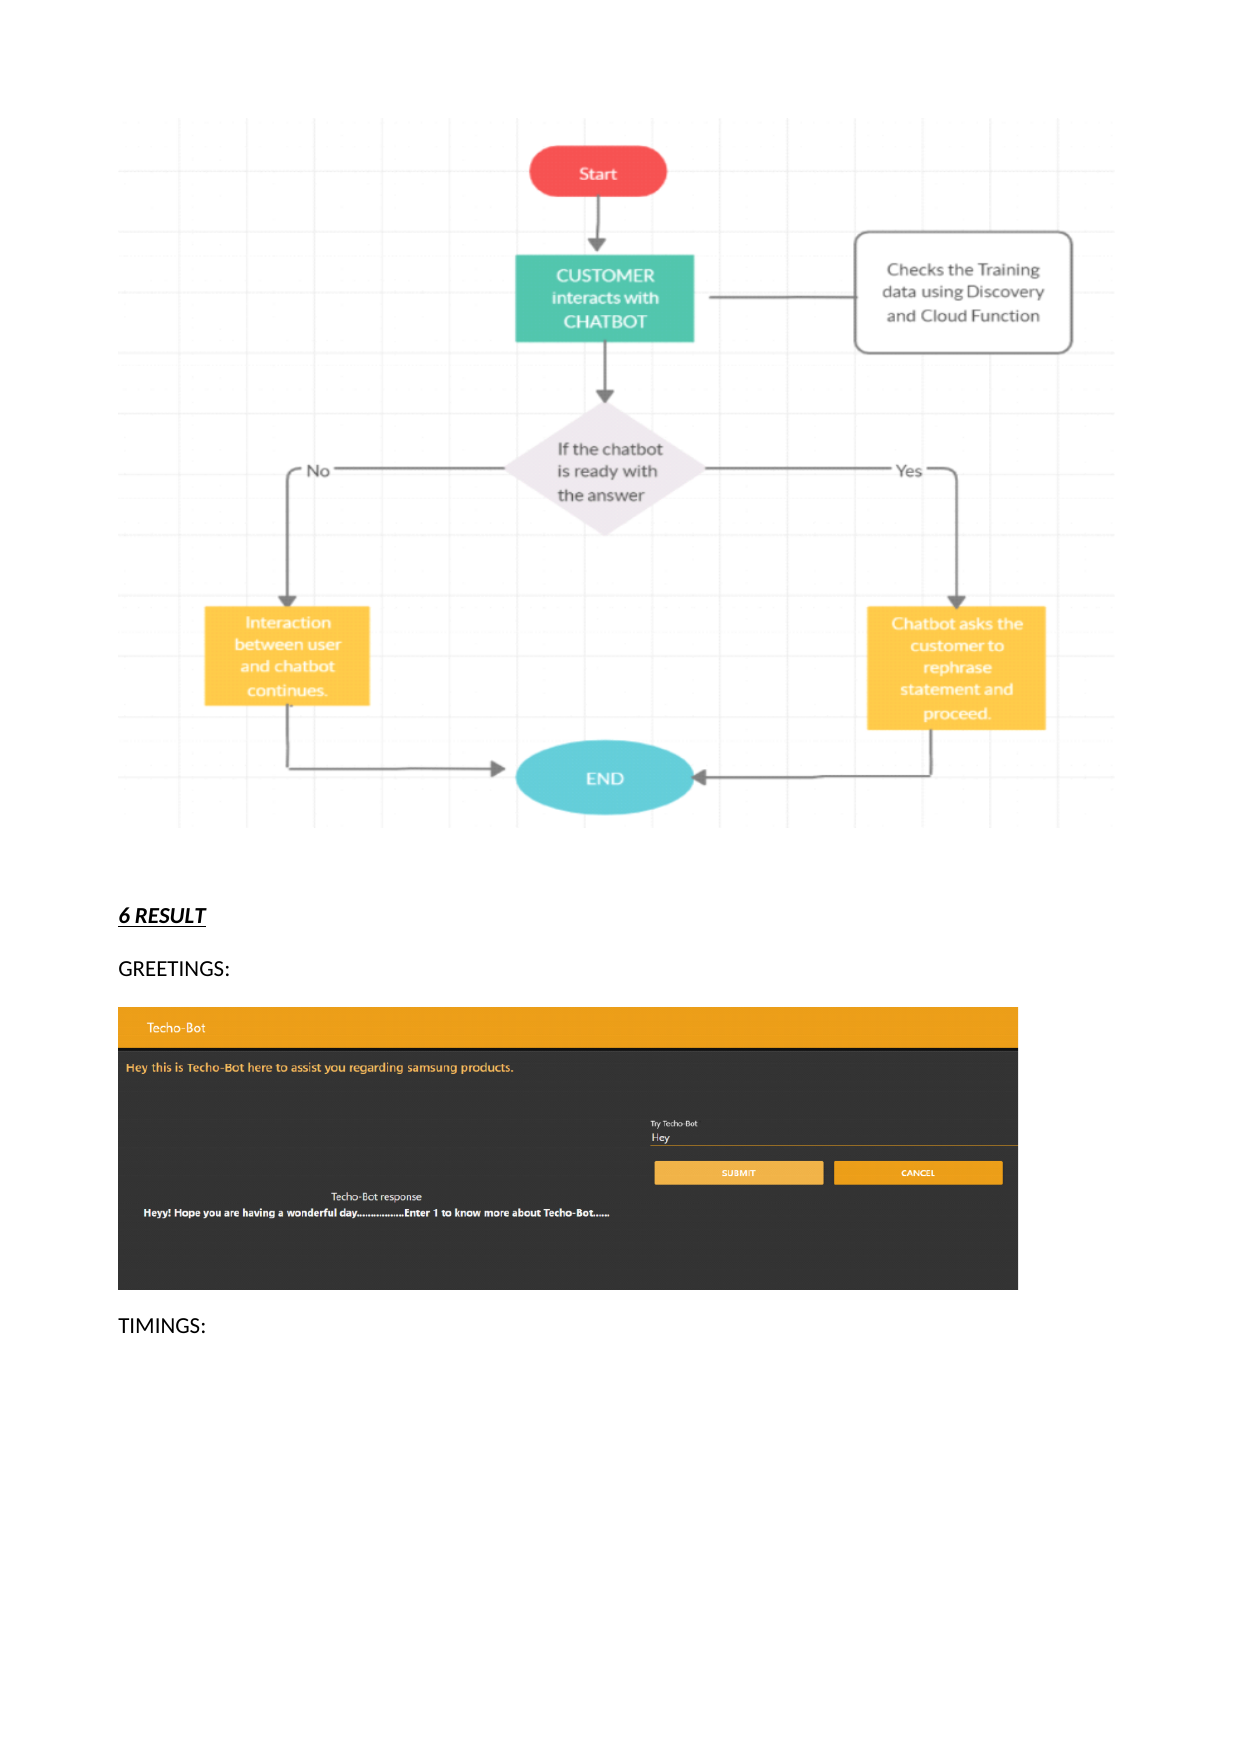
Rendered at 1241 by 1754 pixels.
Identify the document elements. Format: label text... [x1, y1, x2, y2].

text TIMINGS: [118, 1311, 1122, 1339]
text 6 RESULT [118, 901, 1122, 929]
text GREETINGS: [118, 954, 1122, 982]
